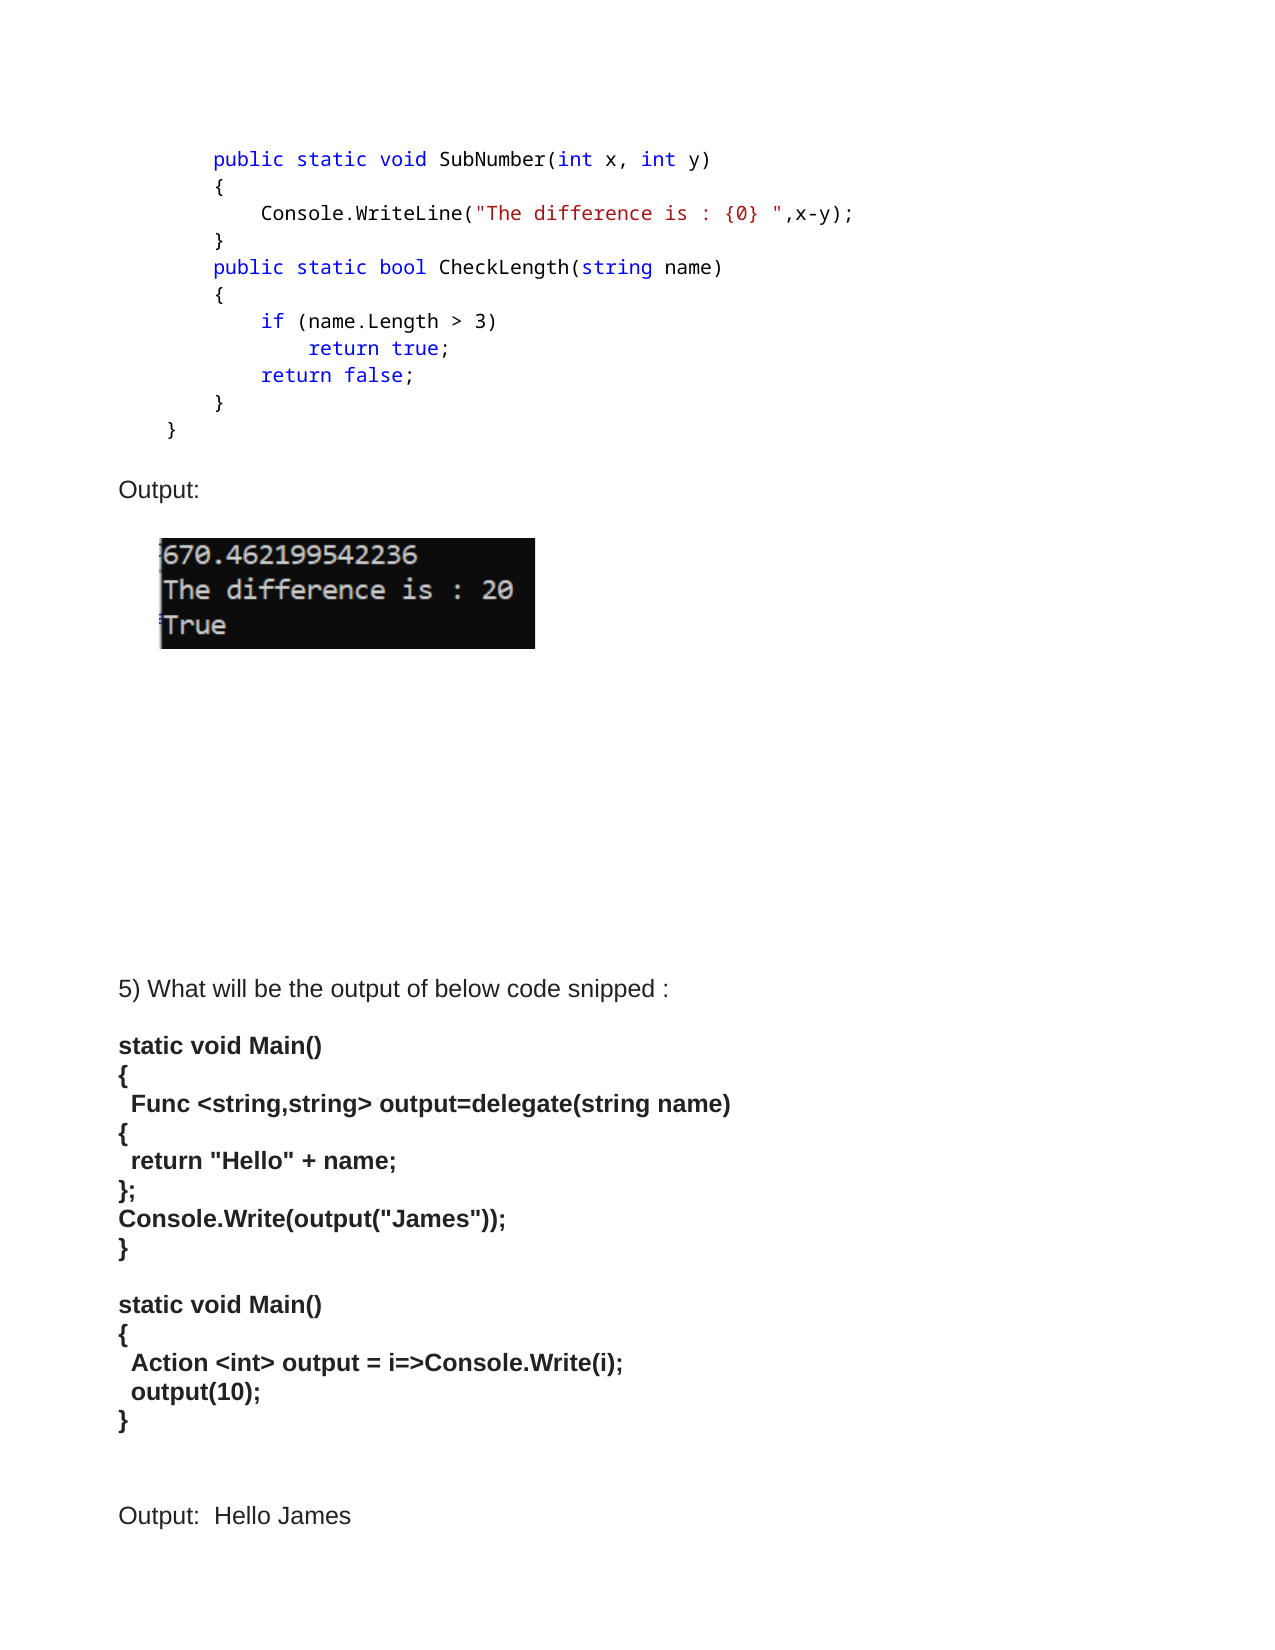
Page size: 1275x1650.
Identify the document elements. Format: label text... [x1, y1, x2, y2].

text return true; [118, 334, 1157, 361]
text Output: [118, 475, 1157, 504]
text } [118, 415, 1157, 442]
text { [118, 1060, 1157, 1089]
text static void Main() [118, 1031, 1157, 1060]
text { [118, 1118, 1157, 1146]
text }; [118, 1175, 1157, 1204]
text static void Main() [118, 1290, 1157, 1319]
text return false; [118, 361, 1157, 388]
text Func <string,string> output=delegate(string name) [118, 1089, 1157, 1118]
text 5) What will be the output of below code snipped : [118, 974, 1157, 1002]
text public static void SubNumber(int x, int y) [118, 145, 1157, 172]
text Console.WriteLine("The difference is : {0} ",x-y); [118, 199, 1157, 226]
text output(10); [118, 1377, 1157, 1405]
text { [118, 172, 1157, 199]
text public static bool CheckLength(string name) [118, 253, 1157, 280]
text } [118, 388, 1157, 415]
text } [118, 1405, 1157, 1434]
text if (name.Length > 3) [118, 307, 1157, 334]
text Console.Write(output("James")); [118, 1204, 1157, 1233]
text { [118, 1319, 1157, 1348]
picture [158, 538, 536, 649]
text { [118, 280, 1157, 307]
text Action <int> output = i=>Console.Write(i); [118, 1348, 1157, 1377]
text Output: Hello James [118, 1501, 1157, 1530]
text return "Hello" + name; [118, 1146, 1157, 1175]
text } [118, 226, 1157, 253]
text } [118, 1233, 1157, 1261]
